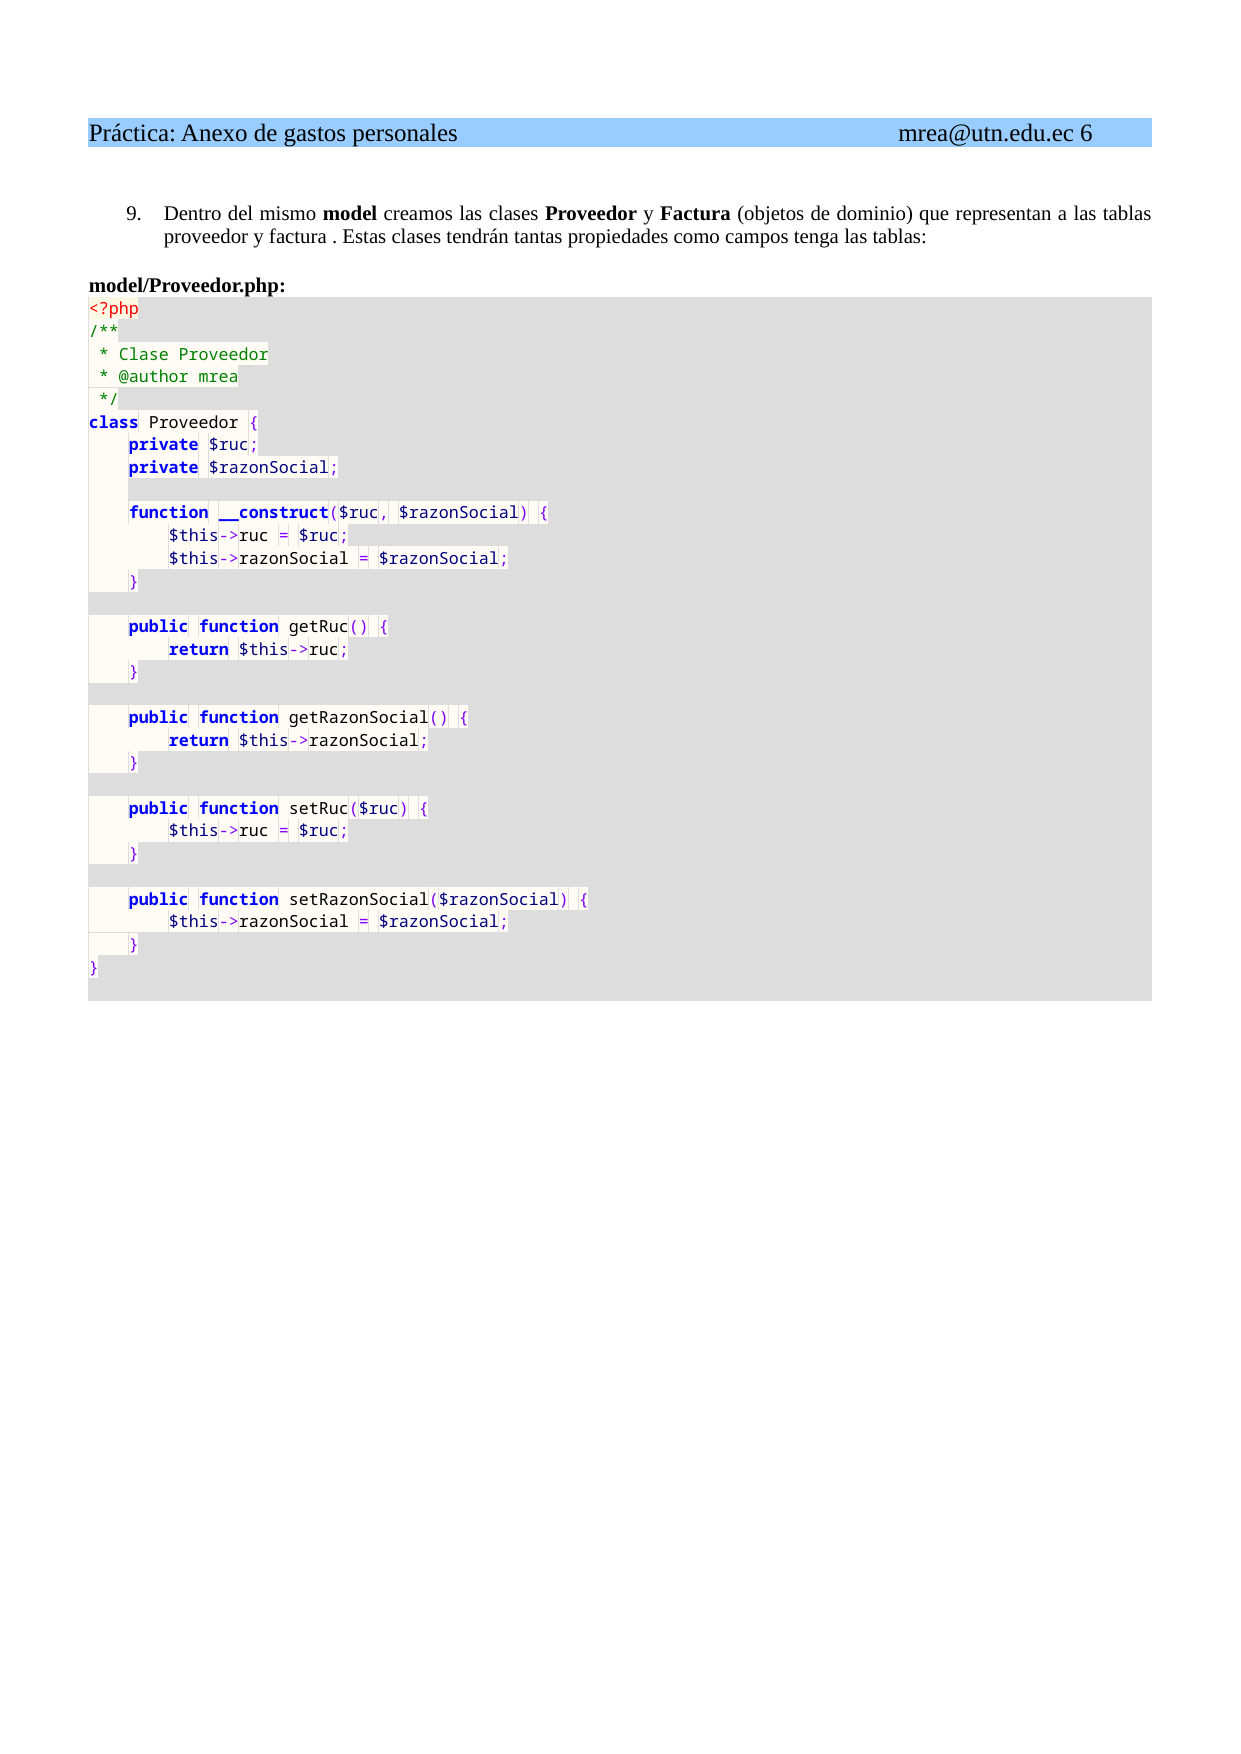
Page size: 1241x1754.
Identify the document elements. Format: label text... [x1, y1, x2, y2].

text return $this->razonSocial; [88, 728, 1152, 751]
text * Clase Proveedor [88, 342, 1152, 365]
text public function setRuc($ruc) { [88, 796, 1152, 819]
text $this->razonSocial = $razonSocial; [88, 546, 1152, 569]
text return $this->ruc; [88, 637, 1152, 660]
text model/Proveedor.php: [88, 273, 1152, 297]
text $this->razonSocial = $razonSocial; [88, 910, 1152, 932]
text } [88, 751, 1152, 773]
text } [88, 932, 1152, 955]
text public function getRuc() { [88, 614, 1152, 637]
text } [88, 660, 1152, 683]
text /** [88, 319, 1152, 342]
text private $razonSocial; [88, 456, 1152, 478]
text } [88, 842, 1152, 864]
text $this->ruc = $ruc; [88, 819, 1152, 842]
text function __construct($ruc, $razonSocial) { [88, 501, 1152, 524]
text private $ruc; [88, 433, 1152, 456]
text <?php [88, 297, 1152, 319]
text public function getRazonSocial() { [88, 705, 1152, 728]
text * @author mrea [88, 365, 1152, 387]
text $this->ruc = $ruc; [88, 524, 1152, 546]
text class Proveedor { [88, 410, 1152, 433]
list Dentro del mismo model creamos las clases Proveedor y Factura (objetos de dominio) que representan a las tablas proveedor y factura . Estas clases tendrán tantas propiedades como campos tenga las tablas: [126, 200, 1152, 248]
text public function setRazonSocial($razonSocial) { [88, 887, 1152, 910]
text */ [88, 387, 1152, 410]
text } [88, 955, 1152, 978]
text } [88, 569, 1152, 592]
